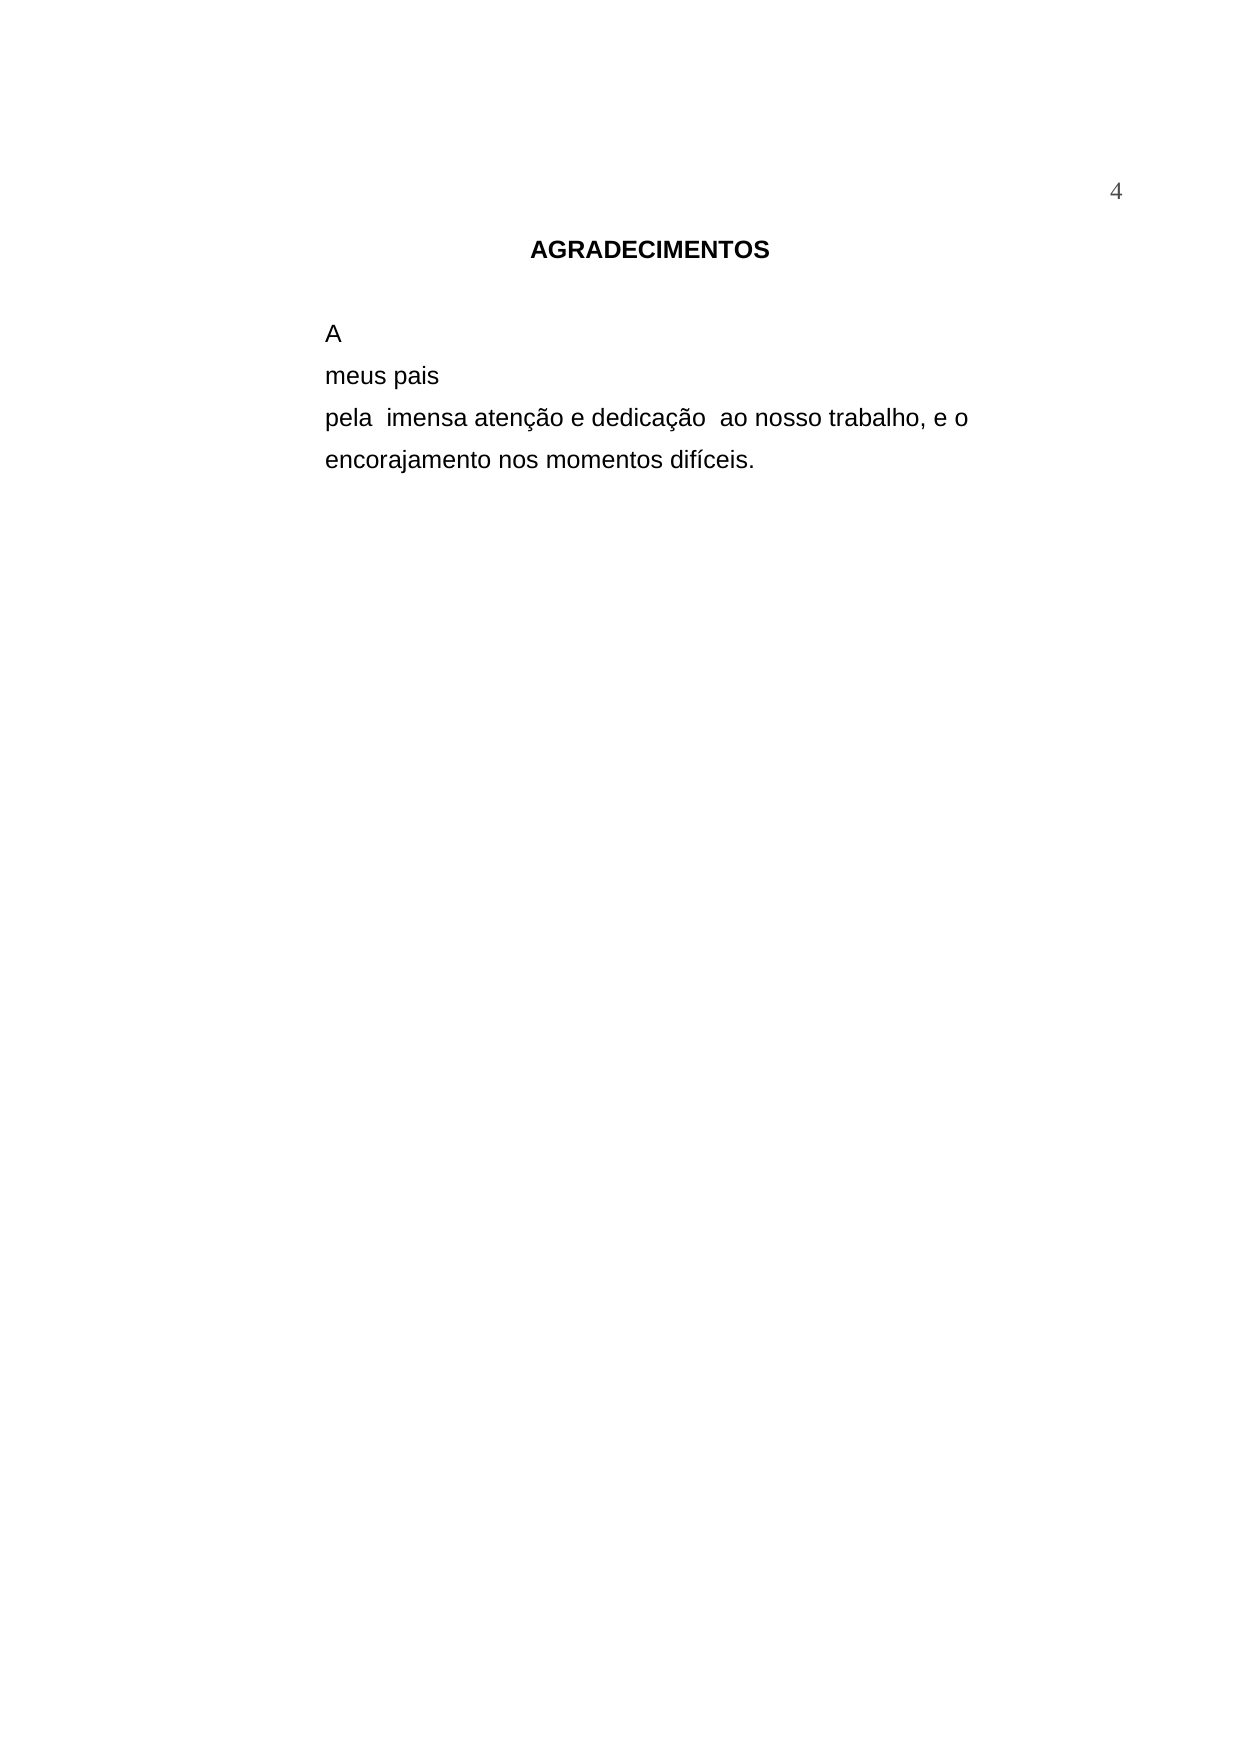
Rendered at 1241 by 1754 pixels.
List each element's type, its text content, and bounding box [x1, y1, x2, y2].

text meus pais [325, 362, 1122, 390]
text A [325, 320, 1122, 348]
text pela imensa atenção e dedicação ao nosso trabalho, e o encorajamento nos momentos difíceis. [325, 404, 1122, 474]
text AGRADECIMENTOS [177, 236, 1122, 264]
